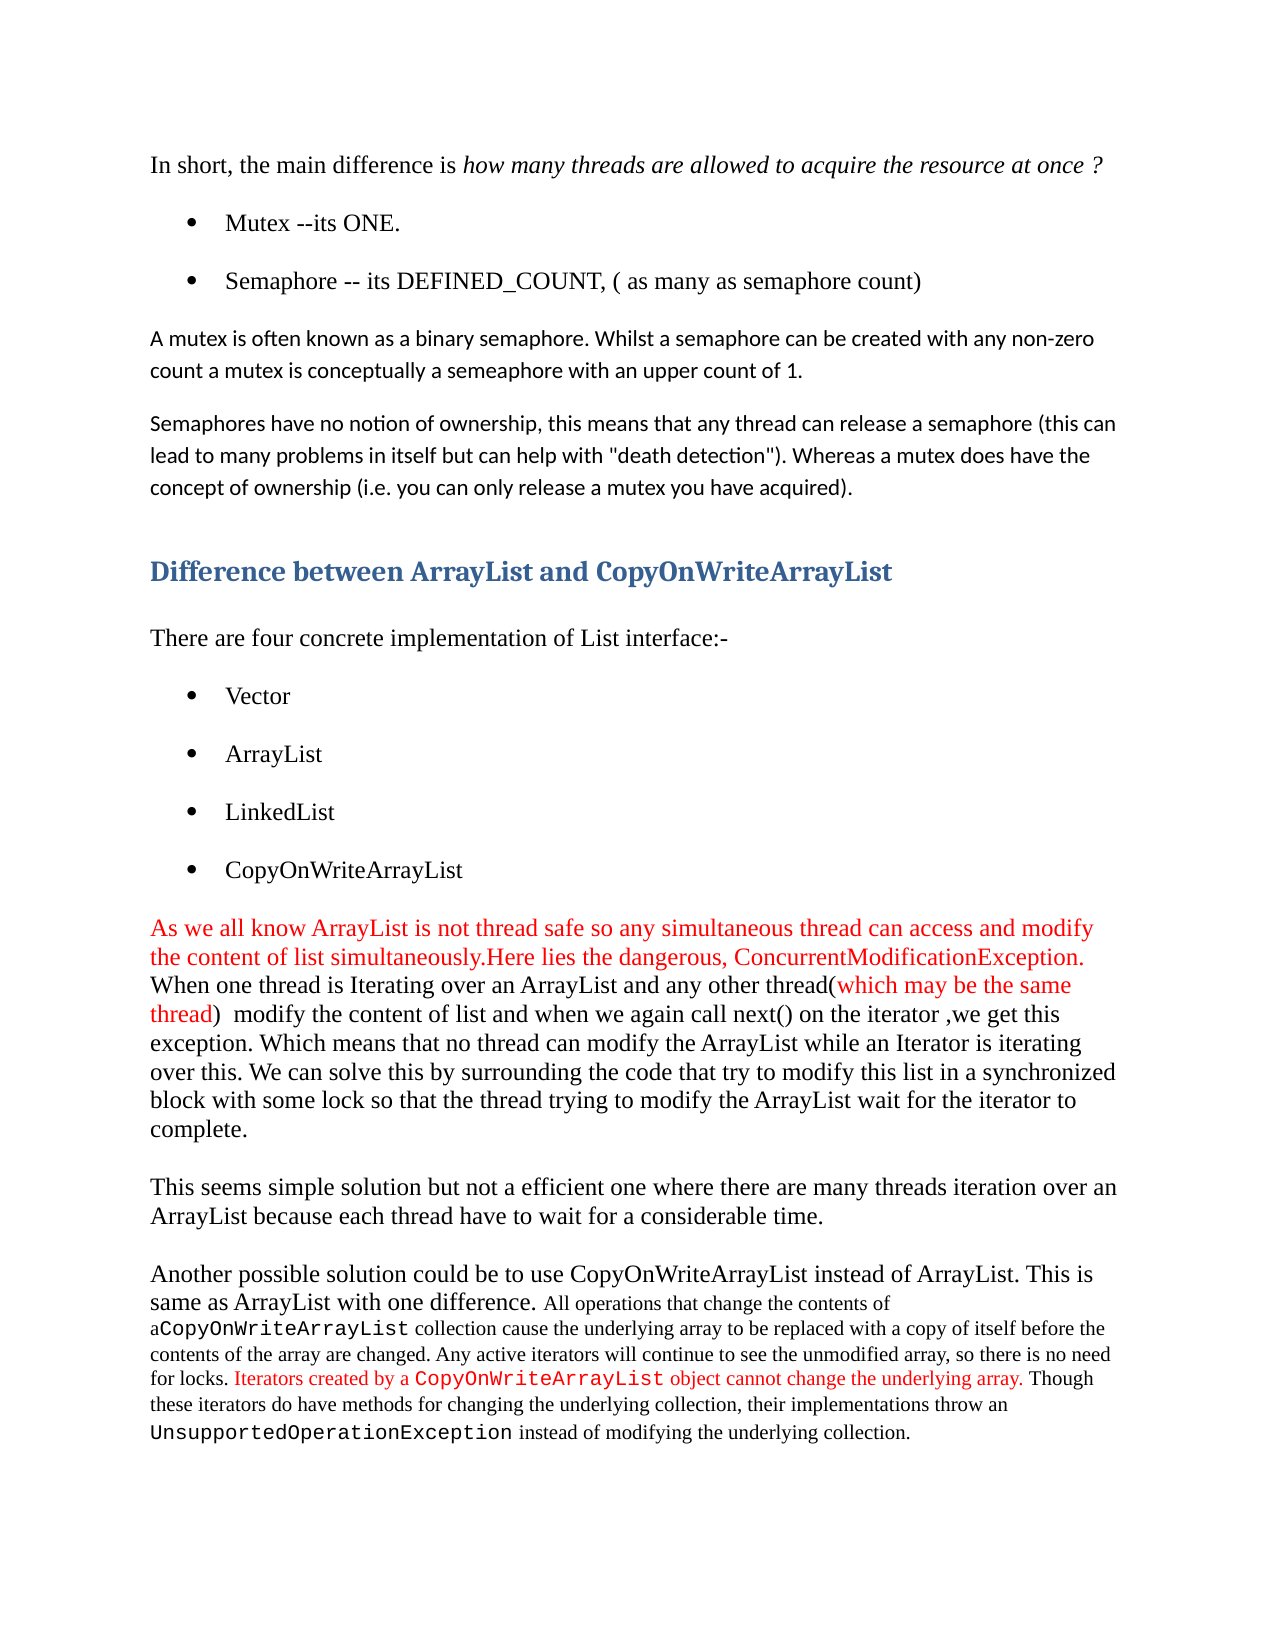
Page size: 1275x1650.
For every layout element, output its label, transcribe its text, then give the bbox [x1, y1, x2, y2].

subtitle Difference between ArrayList and CopyOnWriteArrayList [150, 556, 1125, 589]
text There are four concrete implementation of List interface:- [150, 623, 1125, 652]
list Mutex --its ONE. [187, 208, 1125, 237]
text Another possible solution could be to use CopyOnWriteArrayList instead of ArrayList. This is same as ArrayList with one difference. All operations that change the contents of aCopyOnWriteArrayList collection cause the underlying array to be replaced with a copy of itself before the contents of the array are changed. Any active iterators will continue to see the unmodified array, so there is no need for locks. Iterators created by a CopyOnWriteArrayList object cannot change the underlying array. Though these iterators do have methods for changing the underlying collection, their implementations throw an UnsupportedOperationException instead of modifying the underlying collection. [150, 1259, 1125, 1445]
list Vector [187, 681, 1125, 710]
list Semaphore -- its DEFINED_COUNT, ( as many as semaphore count) [187, 266, 1125, 294]
text Semaphores have no notion of ownership, this means that any thread can release a semaphore (this can lead to many problems in itself but can help with "death detection"). Whereas a mutex does have the concept of ownership (i.e. you can only release a mutex you have acquired). [150, 409, 1125, 501]
text As we all know ArrayList is not thread safe so any simultaneous thread can access and modify the content of list simultaneously.Here lies the dangerous, ConcurrentModificationException. When one thread is Iterating over an ArrayList and any other thread(which may be the same thread) modify the content of list and when we again call next() on the iterator ,we get this exception. Which means that no thread can modify the ArrayList while an Iterator is iterating over this. We can solve this by surrounding the code that try to modify this list in a synchronized block with some lock so that the thread trying to modify the ArrayList wait for the iterator to complete. [150, 913, 1125, 1143]
text A mutex is often known as a binary semaphore. Whilst a semaphore can be created with any non-zero count a mutex is conceptually a semeaphore with an upper count of 1. [150, 324, 1125, 384]
list ArrayList [187, 739, 1125, 768]
text In short, the main difference is how many threads are allowed to acquire the resource at once ? [150, 150, 1125, 179]
list CopyOnWriteArrayList [187, 855, 1125, 884]
list LinkedList [187, 797, 1125, 826]
text This seems simple solution but not a efficient one where there are many threads iteration over an ArrayList because each thread have to wait for a considerable time. [150, 1172, 1125, 1229]
